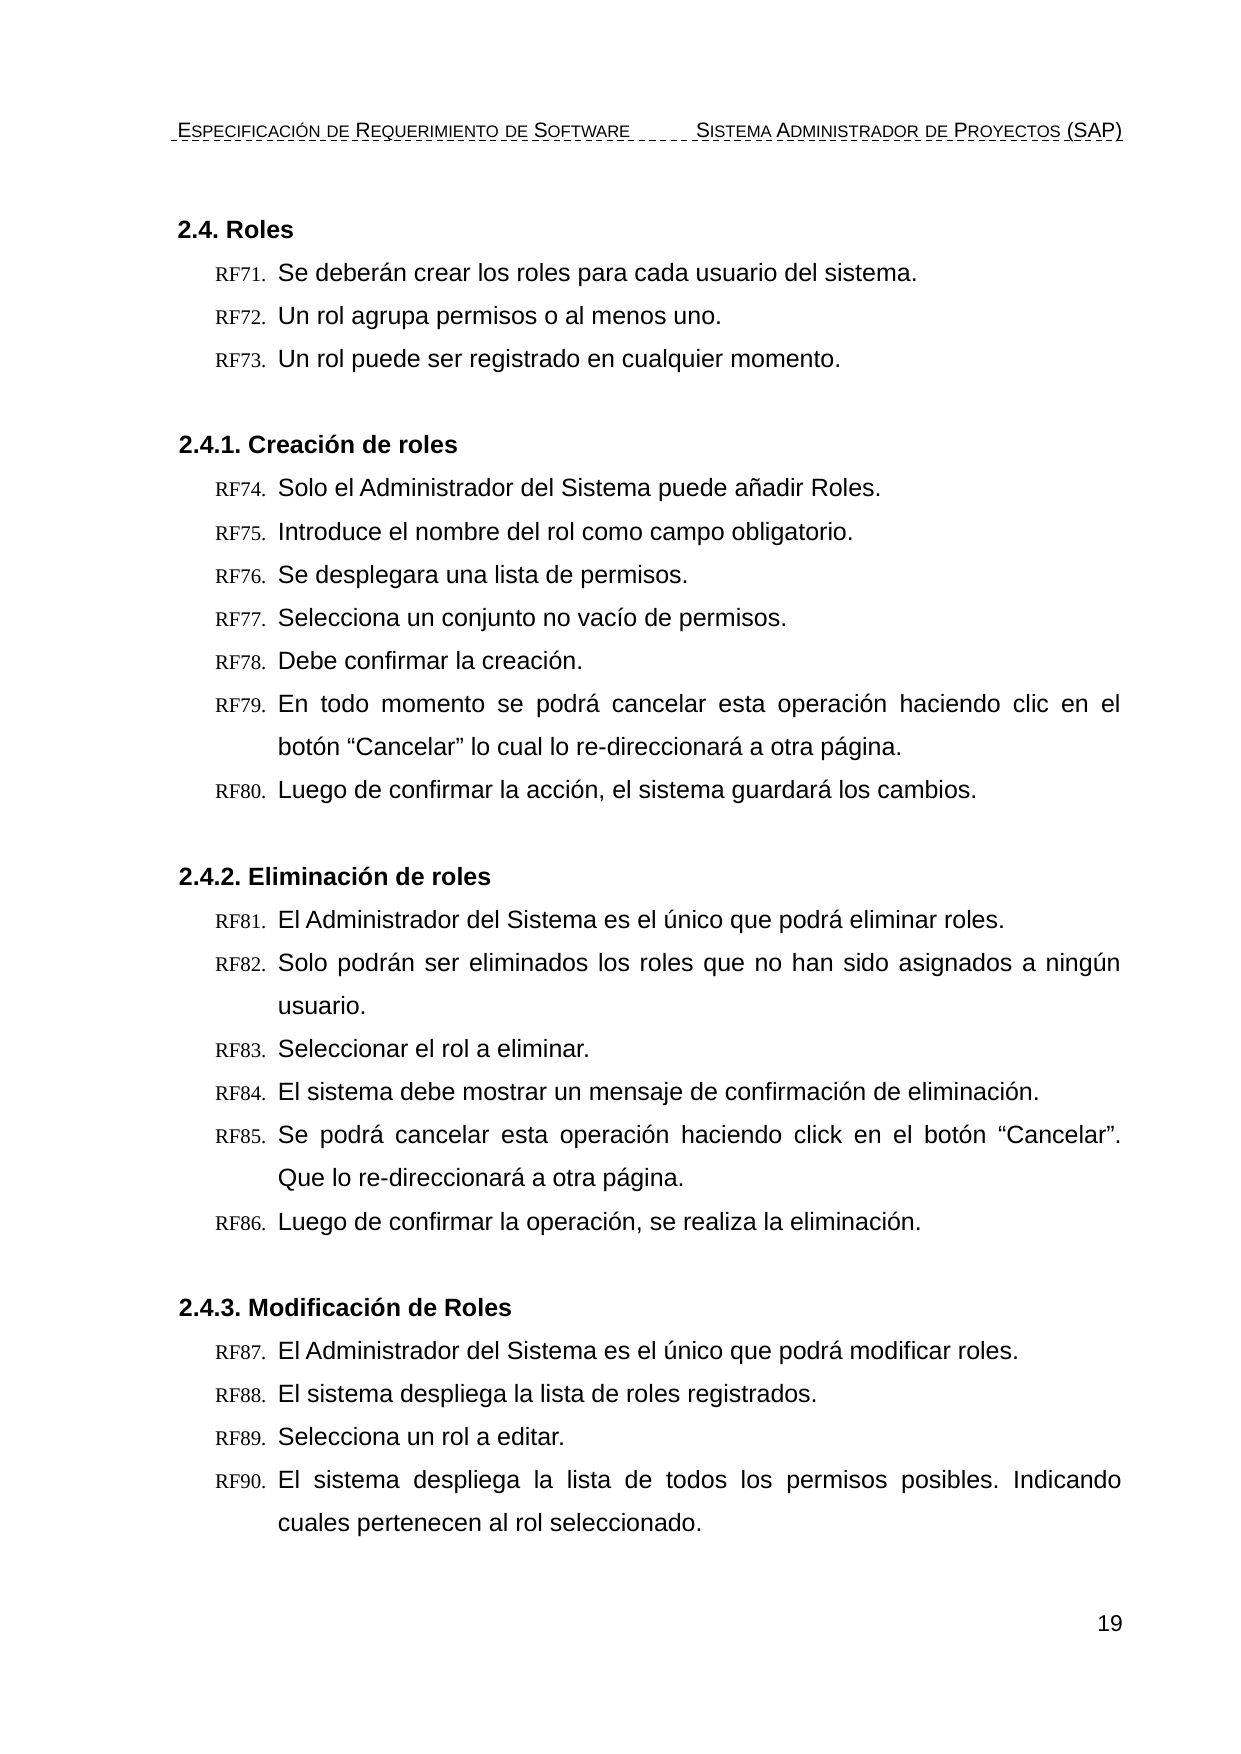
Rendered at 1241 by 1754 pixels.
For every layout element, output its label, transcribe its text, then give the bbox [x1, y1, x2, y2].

list Se deberán crear los roles para cada usuario del sistema. [215, 258, 1122, 287]
list Luego de confirmar la acción, el sistema guardará los cambios. [215, 775, 1122, 804]
list Luego de confirmar la operación, se realiza la eliminación. [215, 1207, 1122, 1235]
list Introduce el nombre del rol como campo obligatorio. [215, 517, 1122, 545]
list El Administrador del Sistema es el único que podrá eliminar roles. [215, 905, 1122, 933]
text 2.4. Roles [177, 215, 1122, 243]
list Selecciona un conjunto no vacío de permisos. [215, 603, 1122, 632]
list El sistema despliega la lista de todos los permisos posibles. Indicando cuales pertenecen al rol seleccionado. [215, 1465, 1122, 1537]
list Un rol agrupa permisos o al menos uno. [215, 301, 1122, 330]
list Solo podrán ser eliminados los roles que no han sido asignados a ningún usuario. [215, 948, 1122, 1020]
list El sistema despliega la lista de roles registrados. [215, 1379, 1122, 1408]
list 2.4.1. Creación de roles [116, 430, 1122, 459]
list El sistema debe mostrar un mensaje de confirmación de eliminación. [215, 1077, 1122, 1106]
list Solo el Administrador del Sistema puede añadir Roles. [215, 473, 1122, 502]
list En todo momento se podrá cancelar esta operación haciendo clic en el botón “Cancelar” lo cual lo re-direccionará a otra página. [215, 689, 1122, 761]
list Se podrá cancelar esta operación haciendo click en el botón “Cancelar”. Que lo re-direccionará a otra página. [215, 1120, 1122, 1192]
list 2.4.2. Eliminación de roles [116, 862, 1122, 890]
list Se desplegara una lista de permisos. [215, 560, 1122, 588]
list Selecciona un rol a editar. [215, 1422, 1122, 1451]
list Seleccionar el rol a eliminar. [215, 1034, 1122, 1063]
list Un rol puede ser registrado en cualquier momento. [215, 344, 1122, 373]
list Debe confirmar la creación. [215, 646, 1122, 675]
list El Administrador del Sistema es el único que podrá modificar roles. [215, 1336, 1122, 1365]
list 2.4.3. Modificación de Roles [116, 1293, 1122, 1322]
